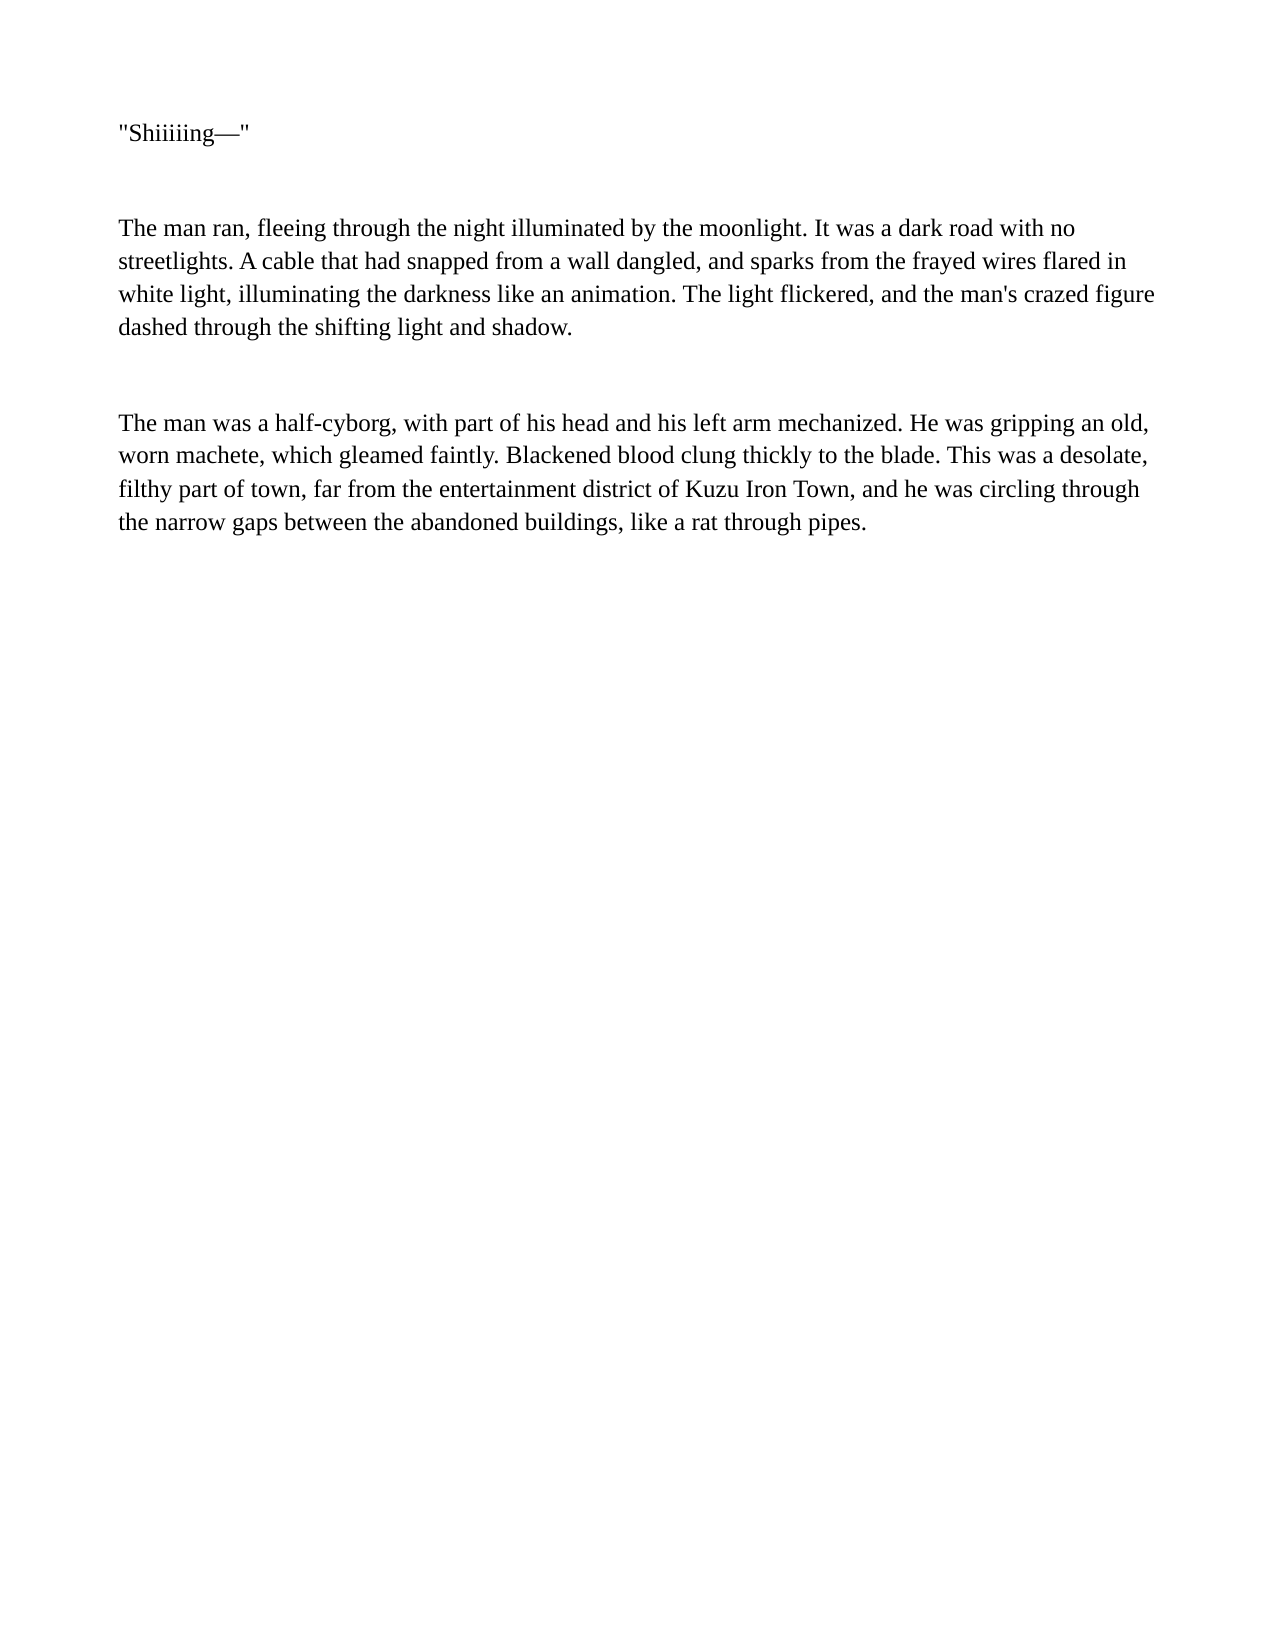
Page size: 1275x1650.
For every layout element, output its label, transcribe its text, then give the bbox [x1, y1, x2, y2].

text The man was a half-cyborg, with part of his head and his left arm mechanized. He was gripping an old, worn machete, which gleamed faintly. Blackened blood clung thickly to the blade. This was a desolate, filthy part of town, far from the entertainment district of Kuzu Iron Town, and he was circling through the narrow gaps between the abandoned buildings, like a rat through pipes. [118, 408, 1157, 535]
text "Shiiiiing—" [118, 118, 1157, 147]
text The man ran, fleeing through the night illuminated by the moonlight. It was a dark road with no streetlights. A cable that had snapped from a wall dangled, and sparks from the frayed wires flared in white light, illuminating the darkness like an animation. The light flickered, and the man's crazed figure dashed through the shifting light and shadow. [118, 213, 1157, 341]
